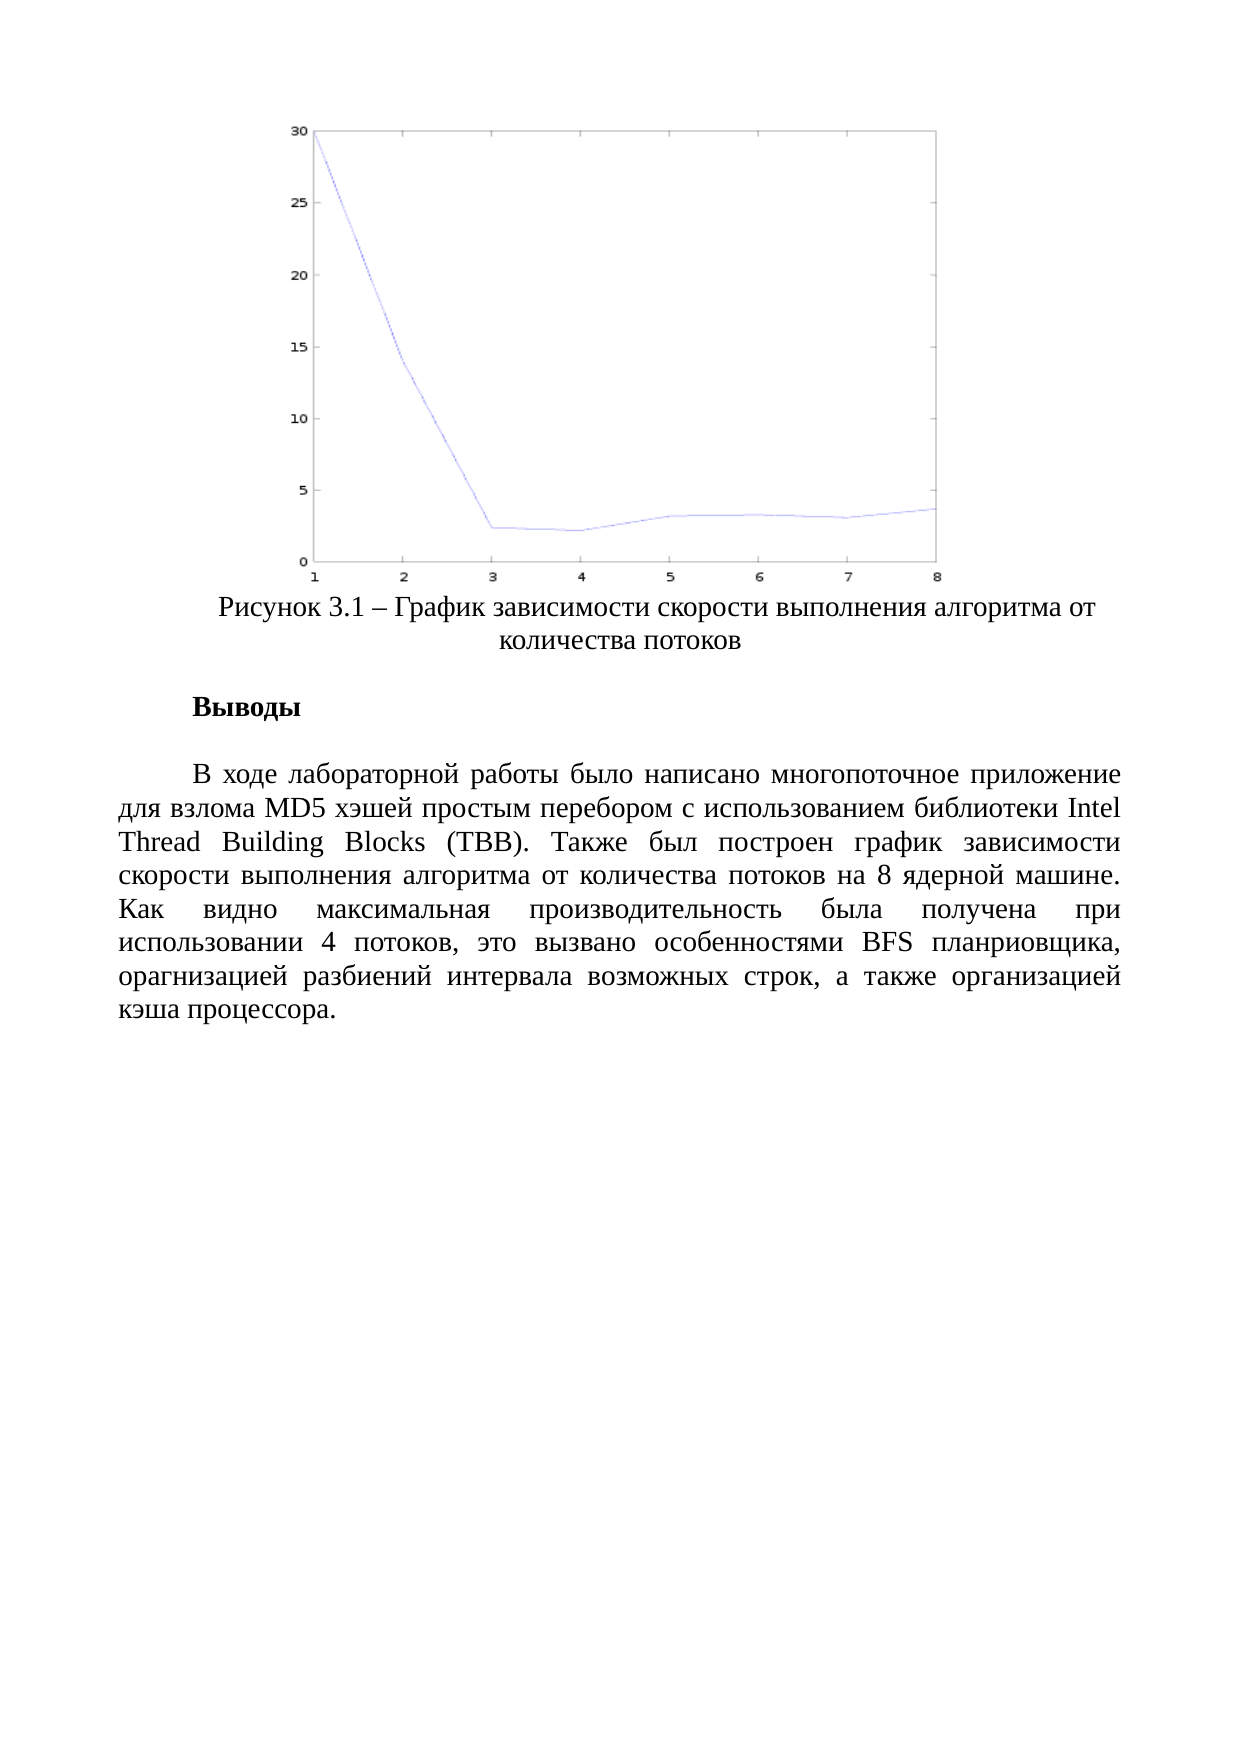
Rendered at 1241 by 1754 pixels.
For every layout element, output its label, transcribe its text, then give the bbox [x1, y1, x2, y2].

text В ходе лабораторной работы было написано многопоточное приложение для взлома MD5 хэшей простым перебором с использованием библиотеки Intel Thread Building Blocks (TBB). Также был построен график зависимости скорости выполнения алгоритма от количества потоков на 8 ядерной машине. Как видно максимальная производительность была получена при использовании 4 потоков, это вызвано особенностями BFS планриовщика, орагнизацией разбиений интервала возможных строк, а также организацией кэша процессора. [118, 757, 1122, 1025]
text Рисунок 3.1 – График зависимости скорости выполнения алгоритма от количества потоков [118, 118, 1122, 656]
text Выводы [118, 689, 1122, 723]
picture [283, 118, 957, 589]
